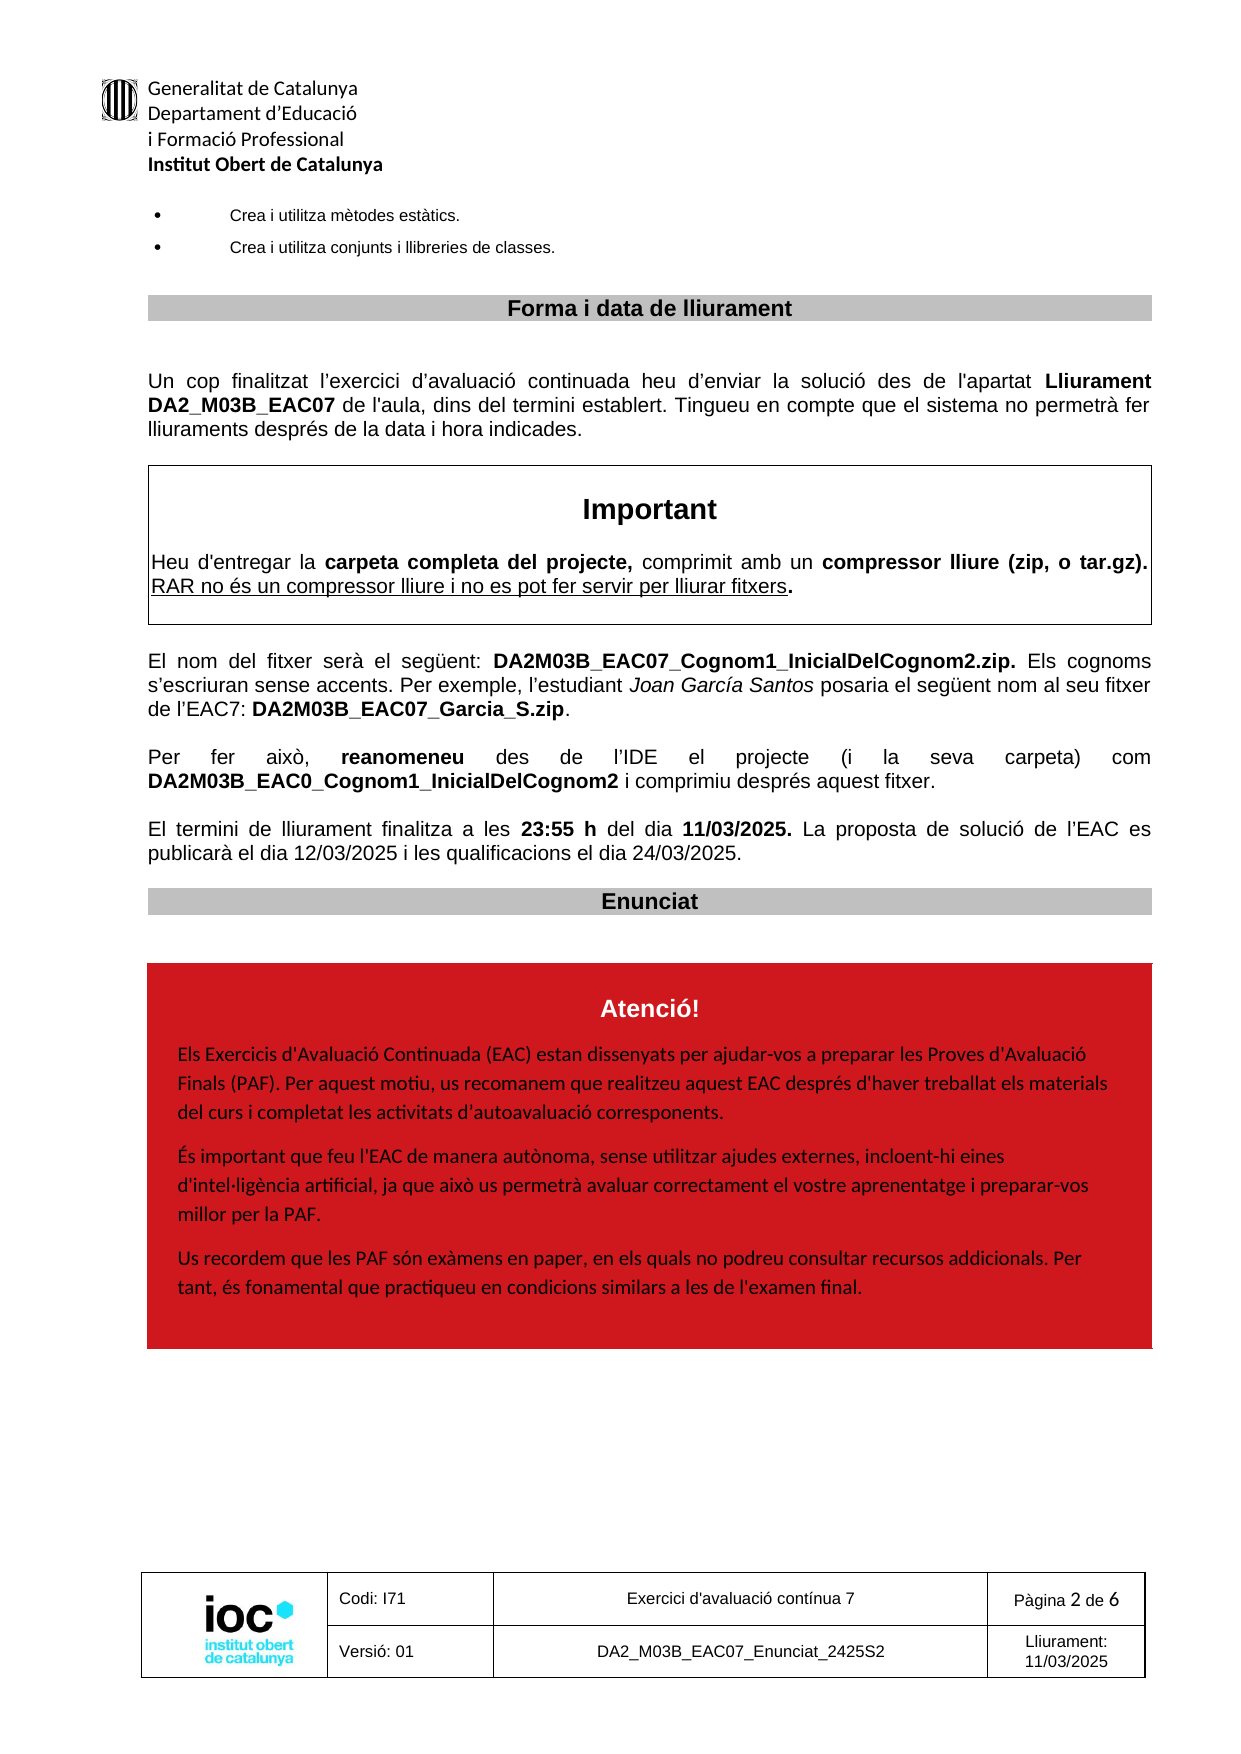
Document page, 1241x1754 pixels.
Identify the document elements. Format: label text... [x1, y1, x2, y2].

text Heu d'entregar la carpeta completa del projecte, comprimit amb un compressor lliure (zip, o tar.gz). RAR no és un compressor lliure i no es pot fer servir per lliurar fitxers. [149, 547, 1151, 598]
text Important [149, 489, 1151, 526]
text Enunciat [148, 888, 1152, 915]
text Per fer això, reanomeneu des de l’IDE el projecte (i la seva carpeta) com DA2M03B_EAC0_Cognom1_InicialDelCognom2 i comprimiu després aquest fitxer. [148, 744, 1152, 792]
list Crea i utilitza mètodes estàtics. [154, 206, 1152, 225]
text El nom del fitxer serà el següent: DA2M03B_EAC07_Cognom1_InicialDelCognom2.zip. Els cognoms s’escriuran sense accents. Per exemple, l’estudiant Joan García Santos posaria el següent nom al seu fitxer de l’EAC7: DA2M03B_EAC07_Garcia_S.zip. [148, 649, 1152, 721]
text El termini de lliurament finalitza a les 23:55 h del dia 11/03/2025. La proposta de solució de l’EAC es publicarà el dia 12/03/2025 i les qualificacions el dia 24/03/2025. [148, 816, 1152, 864]
picture [192, 1582, 307, 1677]
text Un cop finalitzat l’exercici d’avaluació continuada heu d’enviar la solució des de l'apartat Lliurament DA2_M03B_EAC07 de l'aula, dins del termini establert. Tingueu en compte que el sistema no permetrà fer lliuraments després de la data i hora indicades. [148, 369, 1152, 441]
list Crea i utilitza conjunts i llibreries de classes. [154, 238, 1152, 257]
table_header Atenció! Els Exercicis d'Avaluació Continuada (EAC) estan dissenyats per ajudar-vos a preparar les Proves d'Avaluació Finals (PAF). Per aquest motiu, us recomanem que realitzeu aquest EAC després d'haver treballat els materials del curs i completat les activitats d’autoavaluació corresponents. És important que feu l'EAC de manera autònoma, sense utilitzar ajudes externes, incloent-hi eines d'intel·ligència artificial, ja que això us permetrà avaluar correctament el vostre aprenentatge i preparar-vos millor per la PAF. Us recordem que les PAF són exàmens en paper, en els quals no podreu consultar recursos addicionals. Per tant, és fonamental que practiqueu en condicions similars a les de l'examen final. [148, 964, 1151, 1348]
text Forma i data de lliurament [148, 295, 1152, 321]
